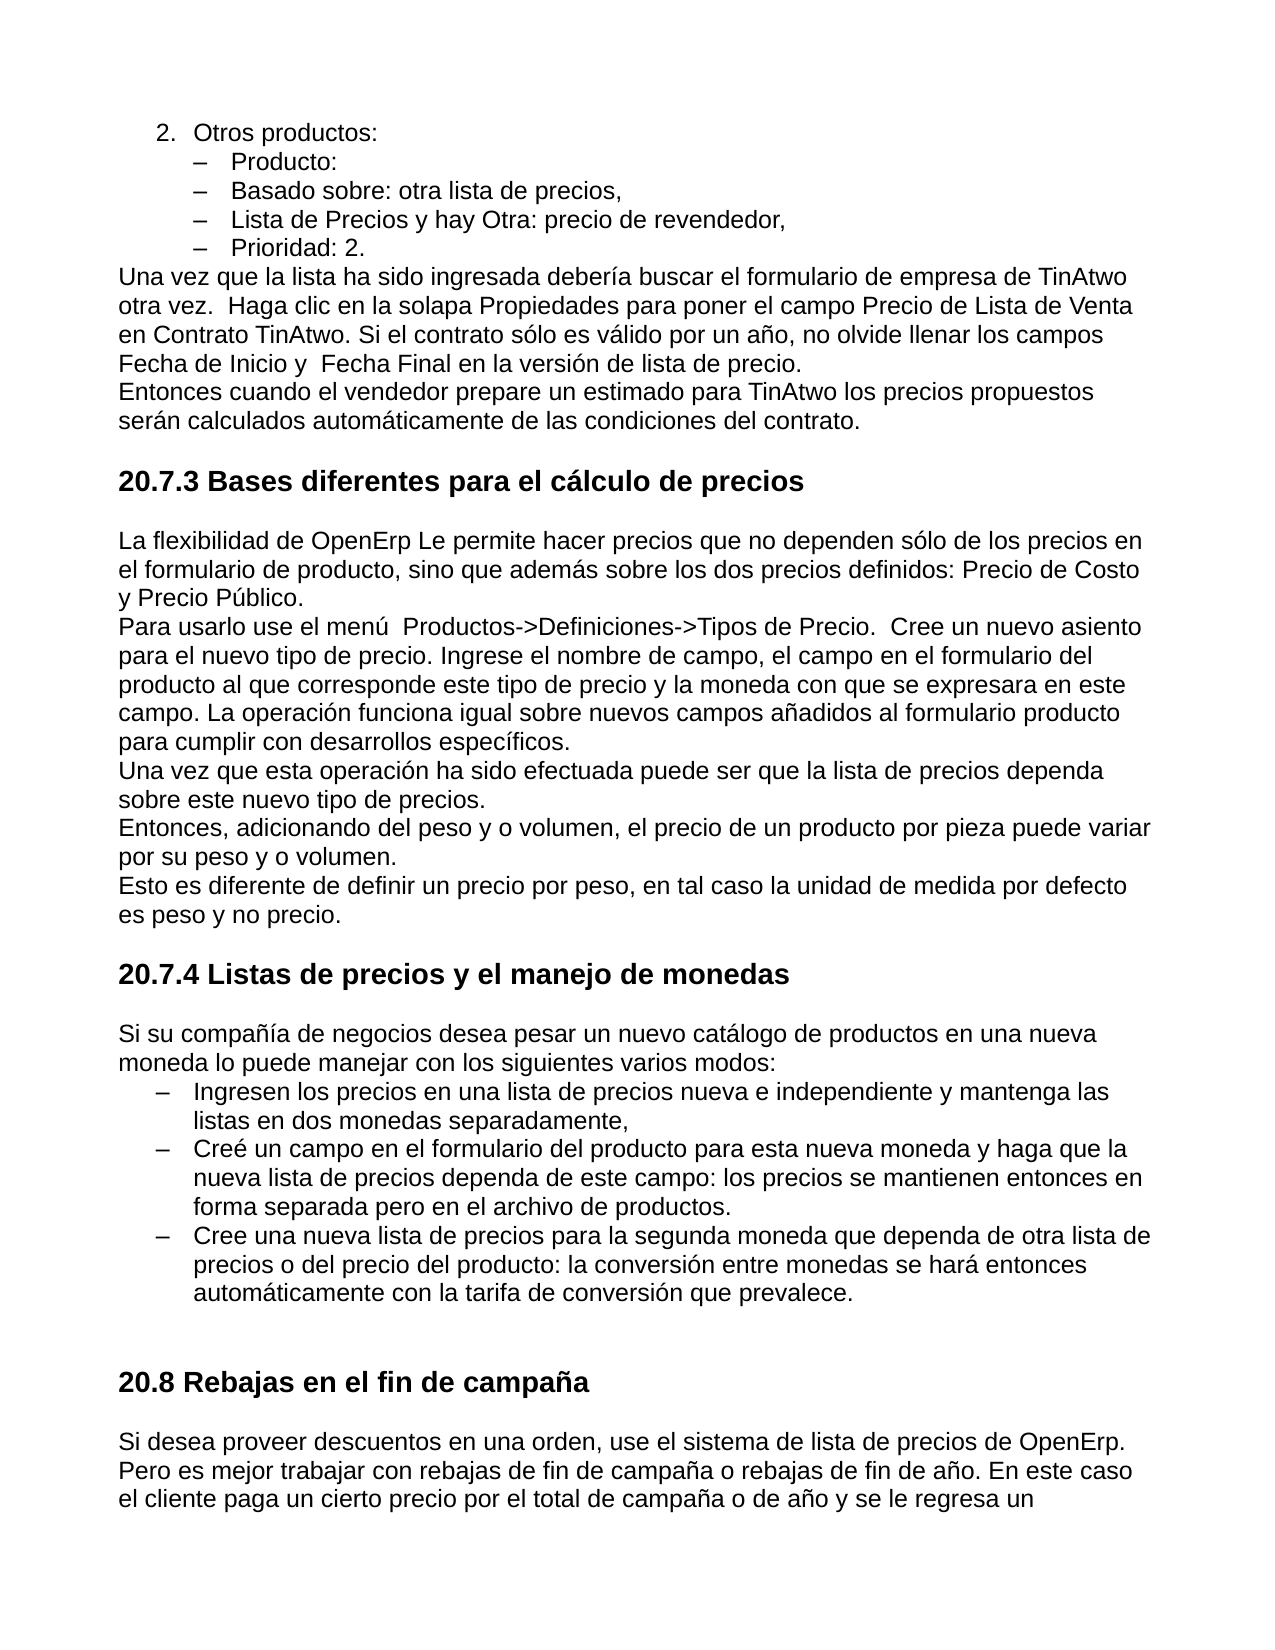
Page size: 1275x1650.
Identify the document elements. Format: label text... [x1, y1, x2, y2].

text 20.7.3 Bases diferentes para el cálculo de precios [118, 463, 1157, 497]
list Prioridad: 2. [193, 233, 1157, 262]
text Para usarlo use el menú Productos->Definiciones->Tipos de Precio. Cree un nuevo asiento para el nuevo tipo de precio. Ingrese el nombre de campo, el campo en el formulario del producto al que corresponde este tipo de precio y la moneda con que se expresara en este campo. La operación funciona igual sobre nuevos campos añadidos al formulario producto para cumplir con desarrollos específicos. [118, 612, 1157, 756]
list Basado sobre: otra lista de precios, [193, 176, 1157, 204]
list Creé un campo en el formulario del producto para esta nueva moneda y haga que la nueva lista de precios dependa de este campo: los precios se mantienen entonces en forma separada pero en el archivo de productos. [156, 1134, 1157, 1221]
list Lista de Precios y hay Otra: precio de revendedor, [193, 204, 1157, 233]
list Producto: [193, 147, 1157, 176]
text Esto es diferente de definir un precio por peso, en tal caso la unidad de medida por defecto es peso y no precio. [118, 871, 1157, 928]
text Una vez que esta operación ha sido efectuada puede ser que la lista de precios dependa sobre este nuevo tipo de precios. [118, 756, 1157, 813]
list Otros productos: [156, 118, 1157, 147]
text 20.7.4 Listas de precios y el manejo de monedas [118, 957, 1157, 991]
text Entonces cuando el vendedor prepare un estimado para TinAtwo los precios propuestos serán calculados automáticamente de las condiciones del contrato. [118, 377, 1157, 435]
text Una vez que la lista ha sido ingresada debería buscar el formulario de empresa de TinAtwo otra vez. Haga clic en la solapa Propiedades para poner el campo Precio de Lista de Venta en Contrato TinAtwo. Si el contrato sólo es válido por un año, no olvide llenar los campos Fecha de Inicio y Fecha Final en la versión de lista de precio. [118, 262, 1157, 377]
text 20.8 Rebajas en el fin de campaña [118, 1365, 1157, 1398]
text Si su compañía de negocios desea pesar un nuevo catálogo de productos en una nueva moneda lo puede manejar con los siguientes varios modos: [118, 1019, 1157, 1077]
list Ingresen los precios en una lista de precios nueva e independiente y mantenga las listas en dos monedas separadamente, [156, 1077, 1157, 1134]
list Cree una nueva lista de precios para la segunda moneda que dependa de otra lista de precios o del precio del producto: la conversión entre monedas se hará entonces automáticamente con la tarifa de conversión que prevalece. [156, 1221, 1157, 1307]
text Si desea proveer descuentos en una orden, use el sistema de lista de precios de OpenErp. Pero es mejor trabajar con rebajas de fin de campaña o rebajas de fin de año. En este caso el cliente paga un cierto precio por el total de campaña o de año y se le regresa un [118, 1427, 1157, 1513]
text La flexibilidad de OpenErp Le permite hacer precios que no dependen sólo de los precios en el formulario de producto, sino que además sobre los dos precios definidos: Precio de Costo y Precio Público. [118, 526, 1157, 612]
text Entonces, adicionando del peso y o volumen, el precio de un producto por pieza puede variar por su peso y o volumen. [118, 813, 1157, 871]
